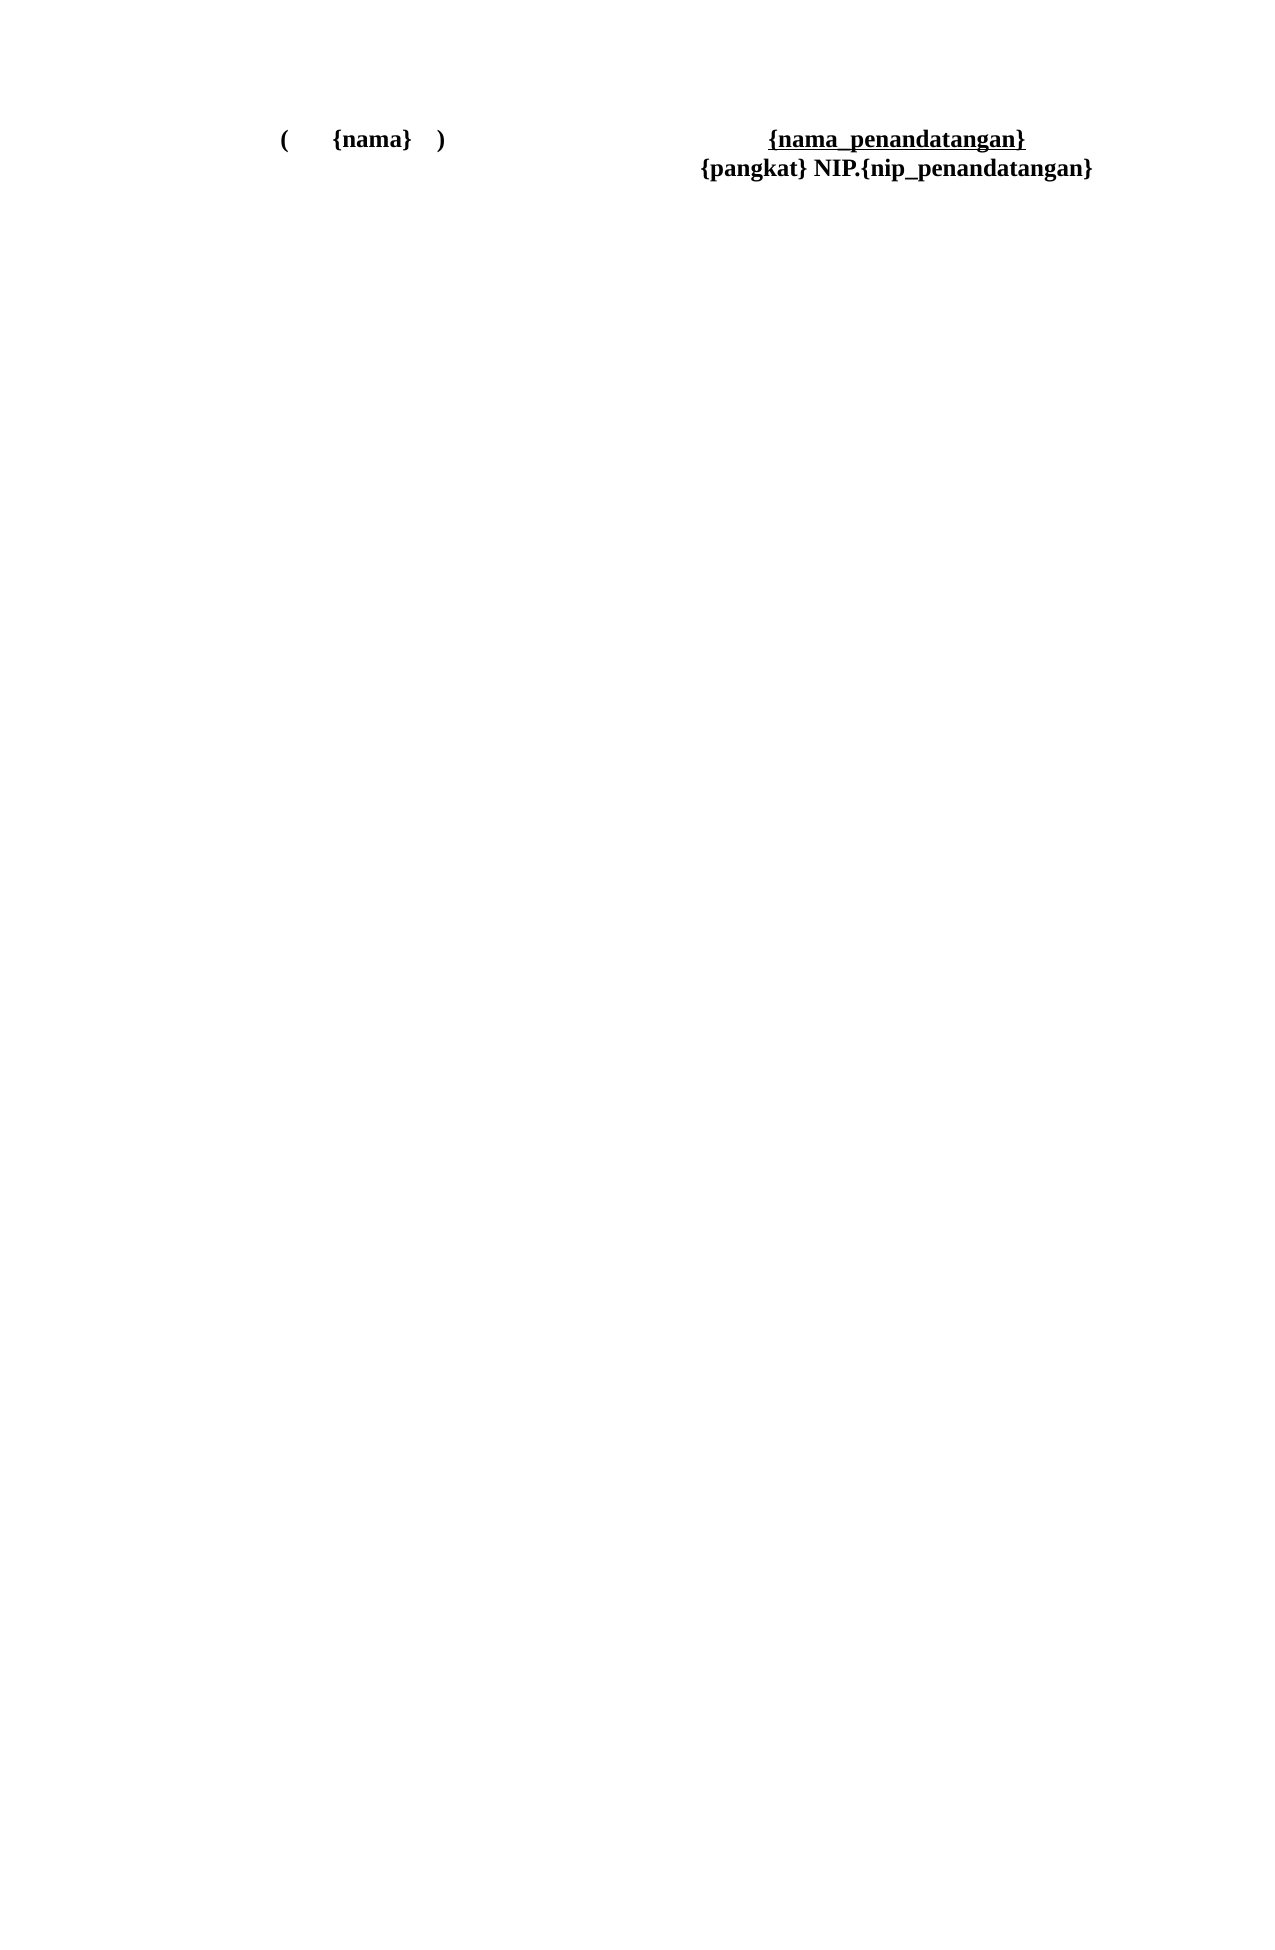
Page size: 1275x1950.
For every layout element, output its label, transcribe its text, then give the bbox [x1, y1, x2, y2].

table_header ( {nama} ) [118, 118, 636, 187]
table_header {nama_penandatangan} {pangkat} NIP.{nip_penandatangan} [636, 118, 1157, 187]
